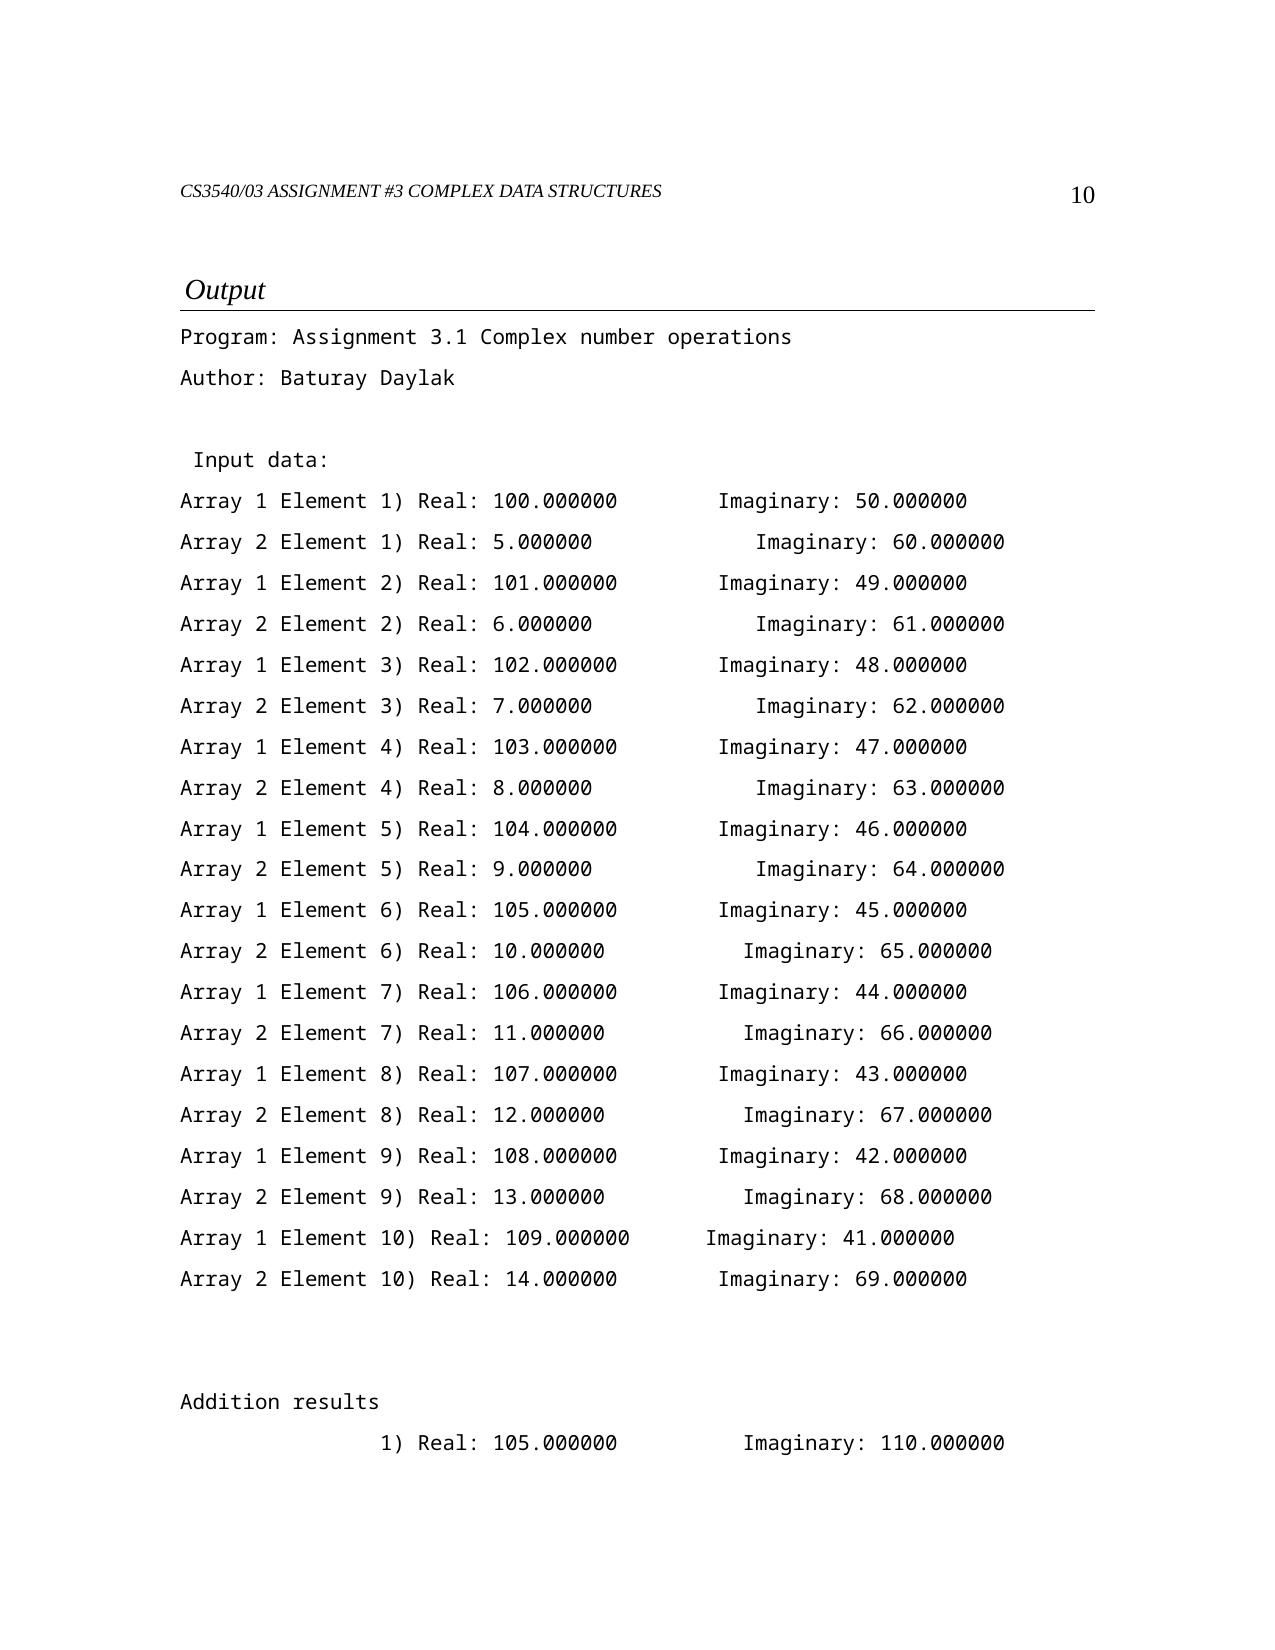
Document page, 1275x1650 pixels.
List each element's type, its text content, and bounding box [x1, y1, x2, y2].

text Array 1 Element 1) Real: 100.000000 Imaginary: 50.000000 [180, 486, 1095, 514]
text Array 1 Element 10) Real: 109.000000 Imaginary: 41.000000 [180, 1223, 1095, 1251]
text Array 1 Element 6) Real: 105.000000 Imaginary: 45.000000 [180, 896, 1095, 924]
text Input data: [180, 445, 1095, 474]
text Program: Assignment 3.1 Complex number operations [180, 322, 1095, 351]
text Array 2 Element 5) Real: 9.000000 Imaginary: 64.000000 [180, 854, 1095, 883]
text Array 2 Element 9) Real: 13.000000 Imaginary: 68.000000 [180, 1182, 1095, 1211]
text Array 1 Element 4) Real: 103.000000 Imaginary: 47.000000 [180, 732, 1095, 760]
text Array 1 Element 5) Real: 104.000000 Imaginary: 46.000000 [180, 814, 1095, 842]
text Array 1 Element 3) Real: 102.000000 Imaginary: 48.000000 [180, 650, 1095, 678]
text Addition results [180, 1387, 1095, 1415]
text Array 1 Element 2) Real: 101.000000 Imaginary: 49.000000 [180, 568, 1095, 596]
text Array 1 Element 7) Real: 106.000000 Imaginary: 44.000000 [180, 977, 1095, 1006]
text Author: Baturay Daylak [180, 363, 1095, 392]
text 1) Real: 105.000000 Imaginary: 110.000000 [180, 1428, 1095, 1456]
text Array 2 Element 2) Real: 6.000000 Imaginary: 61.000000 [180, 609, 1095, 637]
text Array 2 Element 4) Real: 8.000000 Imaginary: 63.000000 [180, 773, 1095, 801]
text Array 2 Element 3) Real: 7.000000 Imaginary: 62.000000 [180, 691, 1095, 719]
text Array 1 Element 8) Real: 107.000000 Imaginary: 43.000000 [180, 1059, 1095, 1088]
text Output [180, 267, 1095, 310]
text Array 1 Element 9) Real: 108.000000 Imaginary: 42.000000 [180, 1141, 1095, 1169]
text Array 2 Element 1) Real: 5.000000 Imaginary: 60.000000 [180, 527, 1095, 556]
text Array 2 Element 8) Real: 12.000000 Imaginary: 67.000000 [180, 1100, 1095, 1129]
text Array 2 Element 6) Real: 10.000000 Imaginary: 65.000000 [180, 936, 1095, 965]
text Array 2 Element 10) Real: 14.000000 Imaginary: 69.000000 [180, 1264, 1095, 1292]
text Array 2 Element 7) Real: 11.000000 Imaginary: 66.000000 [180, 1018, 1095, 1047]
